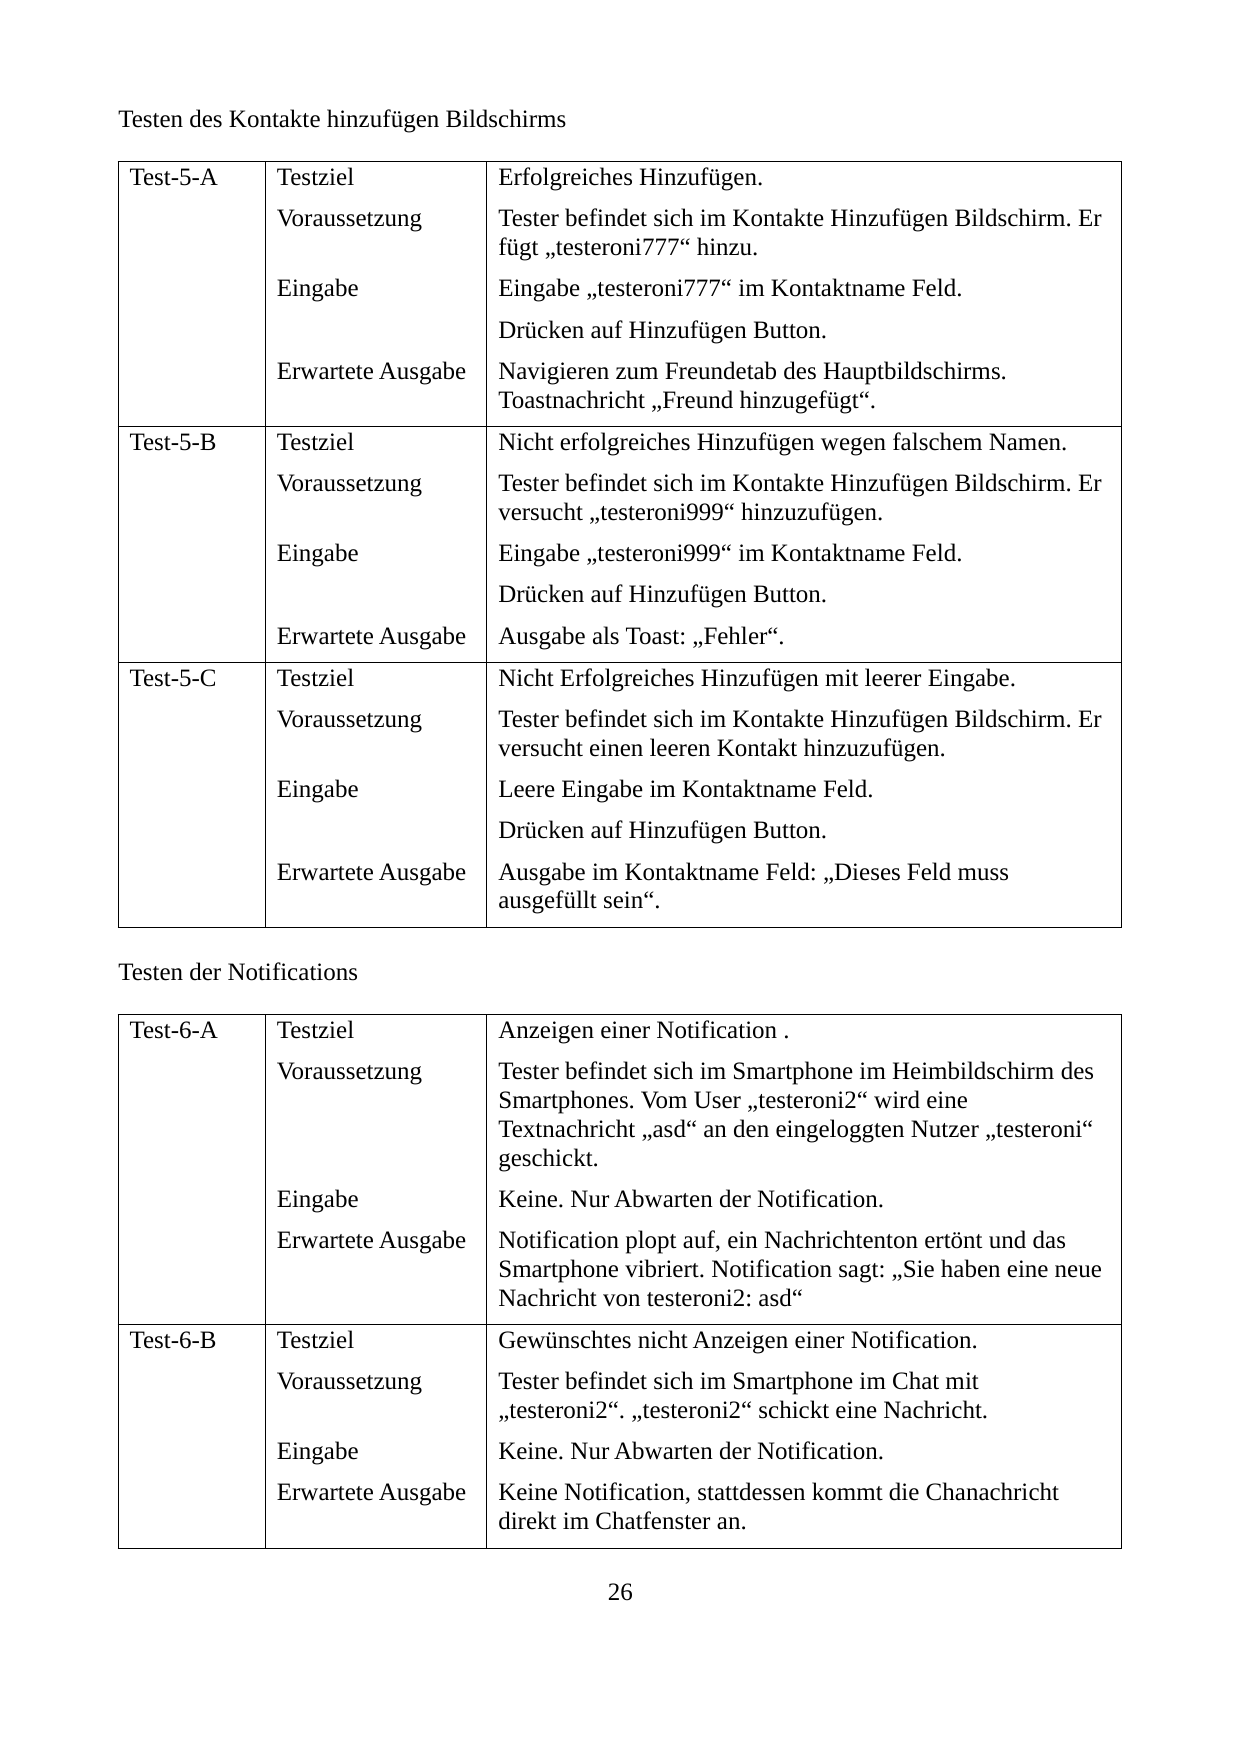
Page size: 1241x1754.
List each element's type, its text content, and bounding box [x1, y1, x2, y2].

table_cell Eingabe [266, 274, 486, 356]
table_cell Navigieren zum Freundetab des Hauptbildschirms. Toastnachricht „Freund hinzugefügt“. [487, 356, 1121, 426]
table_cell Testziel [266, 1325, 486, 1366]
table_cell Notification plopt auf, ein Nachrichtenton ertönt und das Smartphone vibriert. Notification sagt: „Sie haben eine neue Nachricht von testeroni2: asd“ [487, 1225, 1121, 1324]
table_cell [119, 1056, 265, 1184]
table_cell [119, 1436, 265, 1477]
text Testen des Kontakte hinzufügen Bildschirms [118, 104, 1122, 132]
table_cell Test-5-C [119, 663, 265, 704]
table_header Test-5-A [119, 162, 265, 203]
table_cell Nicht Erfolgreiches Hinzufügen mit leerer Eingabe. [487, 663, 1121, 704]
table_header Anzeigen einer Notification . [487, 1015, 1121, 1056]
table_cell [119, 1478, 265, 1547]
table_header Testziel [266, 162, 486, 203]
table_cell Testziel [266, 663, 486, 704]
table_cell [119, 1225, 265, 1324]
table_cell Ausgabe als Toast: „Fehler“. [487, 621, 1121, 662]
table_cell Voraussetzung [266, 1366, 486, 1436]
table_cell [119, 274, 265, 356]
table_cell Eingabe [266, 774, 486, 857]
table_cell Tester befindet sich im Smartphone im Heimbildschirm des Smartphones. Vom User „testeroni2“ wird eine Textnachricht „asd“ an den eingeloggten Nutzer „testeroni“ geschickt. [487, 1056, 1121, 1184]
table_cell [119, 356, 265, 426]
table_cell Erwartete Ausgabe [266, 857, 486, 927]
table_cell [119, 468, 265, 538]
table_cell [119, 857, 265, 927]
table_cell Eingabe „testeroni777“ im Kontaktname Feld. Drücken auf Hinzufügen Button. [487, 274, 1121, 356]
table_cell Ausgabe im Kontaktname Feld: „Dieses Feld muss ausgefüllt sein“. [487, 857, 1121, 927]
table_cell Test-5-B [119, 427, 265, 468]
table_cell [119, 621, 265, 662]
table_cell [119, 774, 265, 857]
table_cell Voraussetzung [266, 704, 486, 774]
table_cell Keine. Nur Abwarten der Notification. [487, 1184, 1121, 1225]
table_cell Tester befindet sich im Kontakte Hinzufügen Bildschirm. Er fügt „testeroni777“ hinzu. [487, 204, 1121, 273]
table_cell [119, 1366, 265, 1436]
table_cell Erwartete Ausgabe [266, 1225, 486, 1324]
table_cell Testziel [266, 427, 486, 468]
table_cell Tester befindet sich im Kontakte Hinzufügen Bildschirm. Er versucht einen leeren Kontakt hinzuzufügen. [487, 704, 1121, 774]
table_cell Erwartete Ausgabe [266, 1478, 486, 1547]
table_cell [119, 204, 265, 273]
text Testen der Notifications [118, 957, 1122, 985]
table_header Testziel [266, 1015, 486, 1056]
table_cell Test-6-B [119, 1325, 265, 1366]
table_cell [119, 538, 265, 621]
table_header Erfolgreiches Hinzufügen. [487, 162, 1121, 203]
table_cell Keine. Nur Abwarten der Notification. [487, 1436, 1121, 1477]
table_header Test-6-A [119, 1015, 265, 1056]
table_cell Erwartete Ausgabe [266, 621, 486, 662]
table_cell Leere Eingabe im Kontaktname Feld. Drücken auf Hinzufügen Button. [487, 774, 1121, 857]
table_cell Keine Notification, stattdessen kommt die Chanachricht direkt im Chatfenster an. [487, 1478, 1121, 1547]
table_cell Tester befindet sich im Smartphone im Chat mit „testeroni2“. „testeroni2“ schickt eine Nachricht. [487, 1366, 1121, 1436]
table_cell Eingabe [266, 538, 486, 621]
table_cell Erwartete Ausgabe [266, 356, 486, 426]
table_cell Nicht erfolgreiches Hinzufügen wegen falschem Namen. [487, 427, 1121, 468]
table_cell Voraussetzung [266, 468, 486, 538]
table_cell Eingabe [266, 1436, 486, 1477]
table_cell Voraussetzung [266, 1056, 486, 1184]
table_cell Gewünschtes nicht Anzeigen einer Notification. [487, 1325, 1121, 1366]
table_cell Eingabe „testeroni999“ im Kontaktname Feld. Drücken auf Hinzufügen Button. [487, 538, 1121, 621]
table_cell Tester befindet sich im Kontakte Hinzufügen Bildschirm. Er versucht „testeroni999“ hinzuzufügen. [487, 468, 1121, 538]
table_cell [119, 1184, 265, 1225]
table_cell Eingabe [266, 1184, 486, 1225]
table_cell Voraussetzung [266, 204, 486, 273]
table_cell [119, 704, 265, 774]
